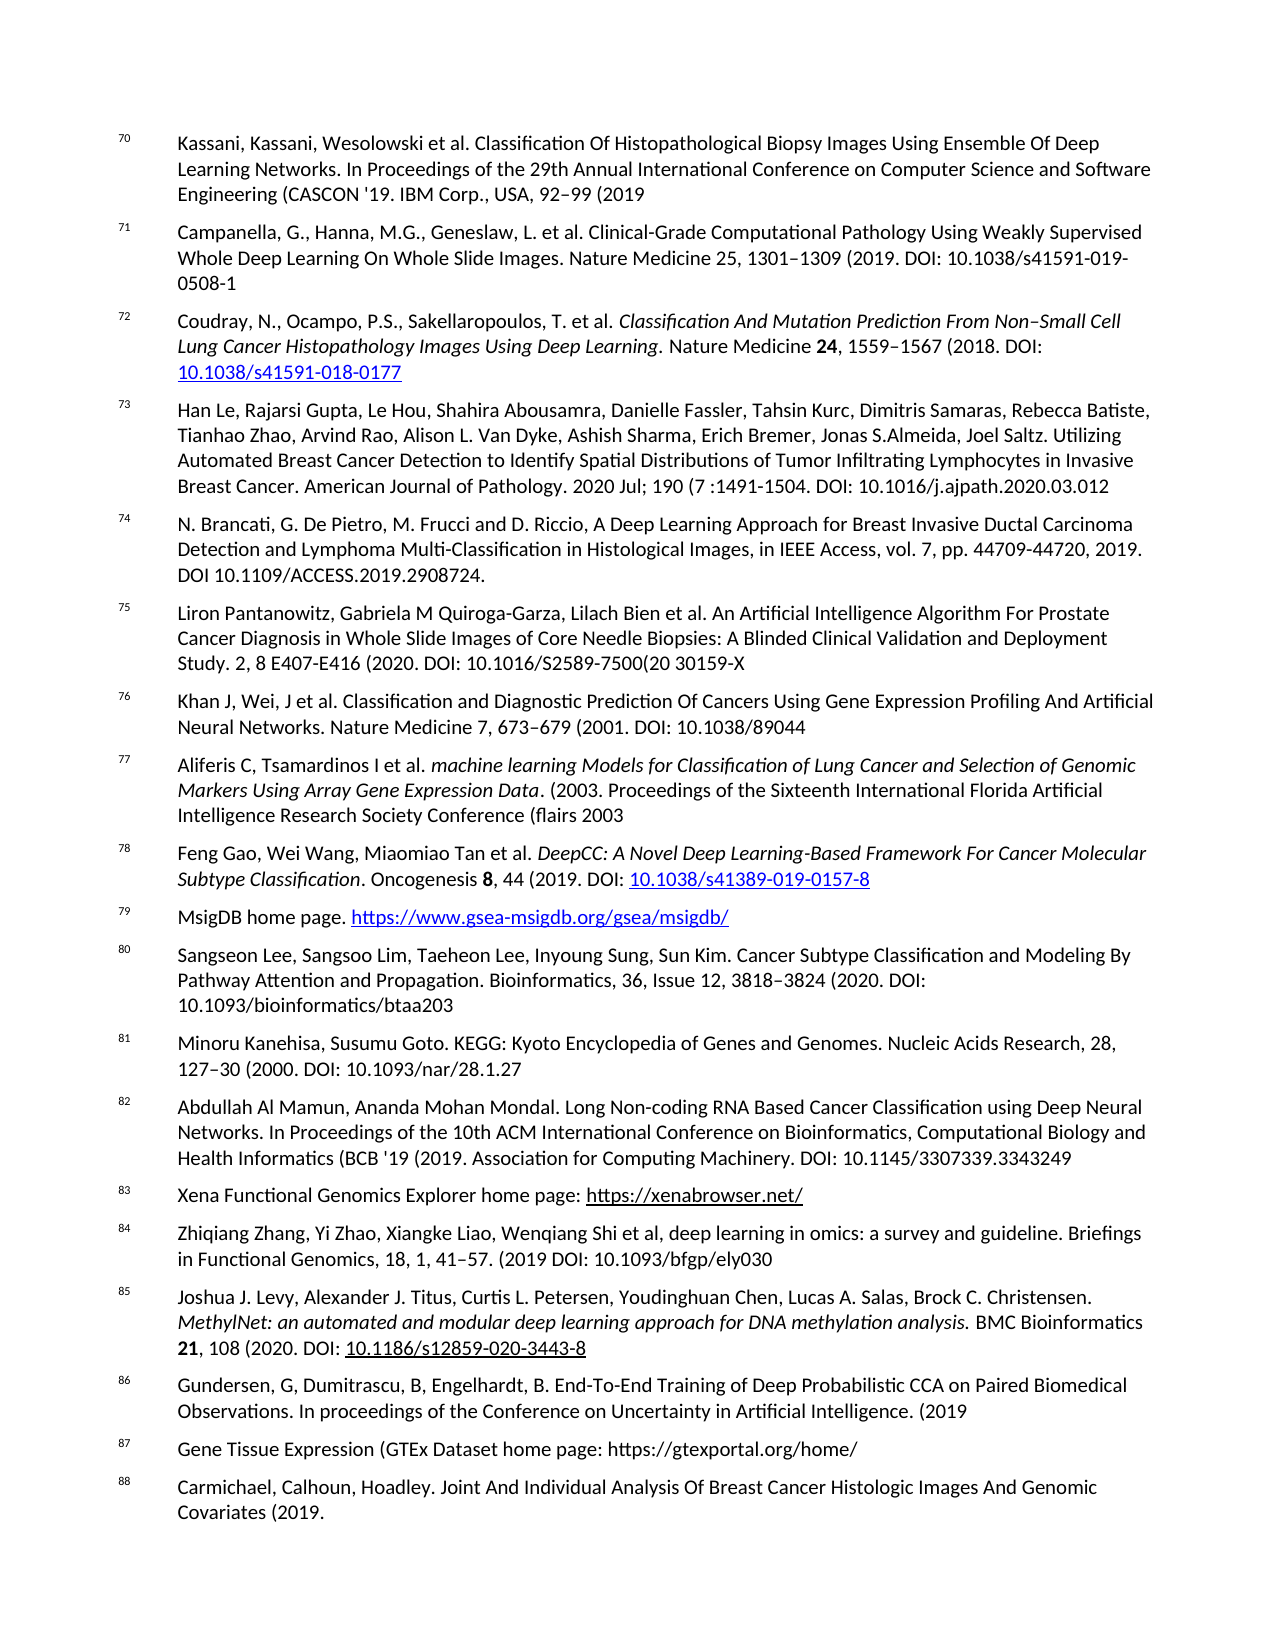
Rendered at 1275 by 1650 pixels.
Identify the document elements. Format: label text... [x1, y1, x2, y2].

text Khan J, Wei, J et al. Classification and Diagnostic Prediction Of Cancers Using Gene Expression Profiling And Artificial Neural Networks. Nature Medicine 7, 673–679 (2001. DOI: 10.1038/89044 [118, 688, 1157, 739]
text Zhiqiang Zhang, Yi Zhao, Xiangke Liao, Wenqiang Shi et al, deep learning in omics: a survey and guideline. Briefings in Functional Genomics, 18, 1, 41–57. (2019 DOI: 10.1093/bfgp/ely030 [118, 1221, 1157, 1271]
text Gundersen, G, Dumitrascu, B, Engelhardt, B. End-To-End Training of Deep Probabilistic CCA on Paired Biomedical Observations. In proceedings of the Conference on Uncertainty in Artificial Intelligence. (2019 [118, 1373, 1157, 1423]
text MsigDB home page. https://www.gsea-msigdb.org/gsea/msigdb/ [118, 904, 1157, 929]
text Coudray, N., Ocampo, P.S., Sakellaropoulos, T. et al. Classification And Mutation Prediction From Non–Small Cell Lung Cancer Histopathology Images Using Deep Learning. Nature Medicine 24, 1559–1567 (2018. DOI: 10.1038/s41591-018-0177 [118, 308, 1157, 384]
text Sangseon Lee, Sangsoo Lim, Taeheon Lee, Inyoung Sung, Sun Kim. Cancer Subtype Classification and Modeling By Pathway Attention and Propagation. Bioinformatics, 36, Issue 12, 3818–3824 (2020. DOI: 10.1093/bioinformatics/btaa203 [118, 942, 1157, 1018]
text Campanella, G., Hanna, M.G., Geneslaw, L. et al. Clinical-Grade Computational Pathology Using Weakly Supervised Whole Deep Learning On Whole Slide Images. Nature Medicine 25, 1301–1309 (2019. DOI: 10.1038/s41591-019-0508-1 [118, 219, 1157, 296]
text Minoru Kanehisa, Susumu Goto. KEGG: Kyoto Encyclopedia of Genes and Genomes. Nucleic Acids Research, 28, 127–30 (2000. DOI: 10.1093/nar/28.1.27 [118, 1031, 1157, 1081]
text Liron Pantanowitz, Gabriela M Quiroga-Garza, Lilach Bien et al. An Artificial Intelligence Algorithm For Prostate Cancer Diagnosis in Whole Slide Images of Core Needle Biopsies: A Blinded Clinical Validation and Deployment Study. 2, 8 E407-E416 (2020. DOI: 10.1016/S2589-7500(20 30159-X [118, 600, 1157, 676]
text Joshua J. Levy, Alexander J. Titus, Curtis L. Petersen, Youdinghuan Chen, Lucas A. Salas, Brock C. Christensen. MethylNet: an automated and modular deep learning approach for DNA methylation analysis. BMC Bioinformatics 21, 108 (2020. DOI: 10.1186/s12859-020-3443-8 [118, 1284, 1157, 1360]
text Aliferis C, Tsamardinos I et al. machine learning Models for Classification of Lung Cancer and Selection of Genomic Markers Using Array Gene Expression Data. (2003. Proceedings of the Sixteenth International Florida Artificial Intelligence Research Society Conference (flairs 2003 [118, 752, 1157, 828]
text Gene Tissue Expression (GTEx Dataset home page: https://gtexportal.org/home/ [118, 1436, 1157, 1461]
text N. Brancati, G. De Pietro, M. Frucci and D. Riccio, A Deep Learning Approach for Breast Invasive Ductal Carcinoma Detection and Lymphoma Multi-Classification in Histological Images, in IEEE Access, vol. 7, pp. 44709-44720, 2019. DOI 10.1109/ACCESS.2019.2908724. [118, 511, 1157, 587]
text Carmichael, Calhoun, Hoadley. Joint And Individual Analysis Of Breast Cancer Histologic Images And Genomic Covariates (2019. [118, 1474, 1157, 1525]
text Han Le, Rajarsi Gupta, Le Hou, Shahira Abousamra, Danielle Fassler, Tahsin Kurc, Dimitris Samaras, Rebecca Batiste, Tianhao Zhao, Arvind Rao, Alison L. Van Dyke, Ashish Sharma, Erich Bremer, Jonas S.Almeida, Joel Saltz. Utilizing Automated Breast Cancer Detection to Identify Spatial Distributions of Tumor Infiltrating Lymphocytes in Invasive Breast Cancer. American Journal of Pathology. 2020 Jul; 190 (7 :1491-1504. DOI: 10.1016/j.ajpath.2020.03.012 [118, 397, 1157, 498]
text Abdullah Al Mamun, Ananda Mohan Mondal. Long Non-coding RNA Based Cancer Classification using Deep Neural Networks. In Proceedings of the 10th ACM International Conference on Bioinformatics, Computational Biology and Health Informatics (BCB '19 (2019. Association for Computing Machinery. DOI: 10.1145/3307339.3343249 [118, 1094, 1157, 1170]
text Feng Gao, Wei Wang, Miaomiao Tan et al. DeepCC: A Novel Deep Learning-Based Framework For Cancer Molecular Subtype Classification. Oncogenesis 8, 44 (2019. DOI: 10.1038/s41389-019-0157-8 [118, 841, 1157, 891]
text Xena Functional Genomics Explorer home page: https://xenabrowser.net/ [118, 1183, 1157, 1208]
text Kassani, Kassani, Wesolowski et al. Classification Of Histopathological Biopsy Images Using Ensemble Of Deep Learning Networks. In Proceedings of the 29th Annual International Conference on Computer Science and Software Engineering (CASCON '19. IBM Corp., USA, 92–99 (2019 [118, 131, 1157, 207]
